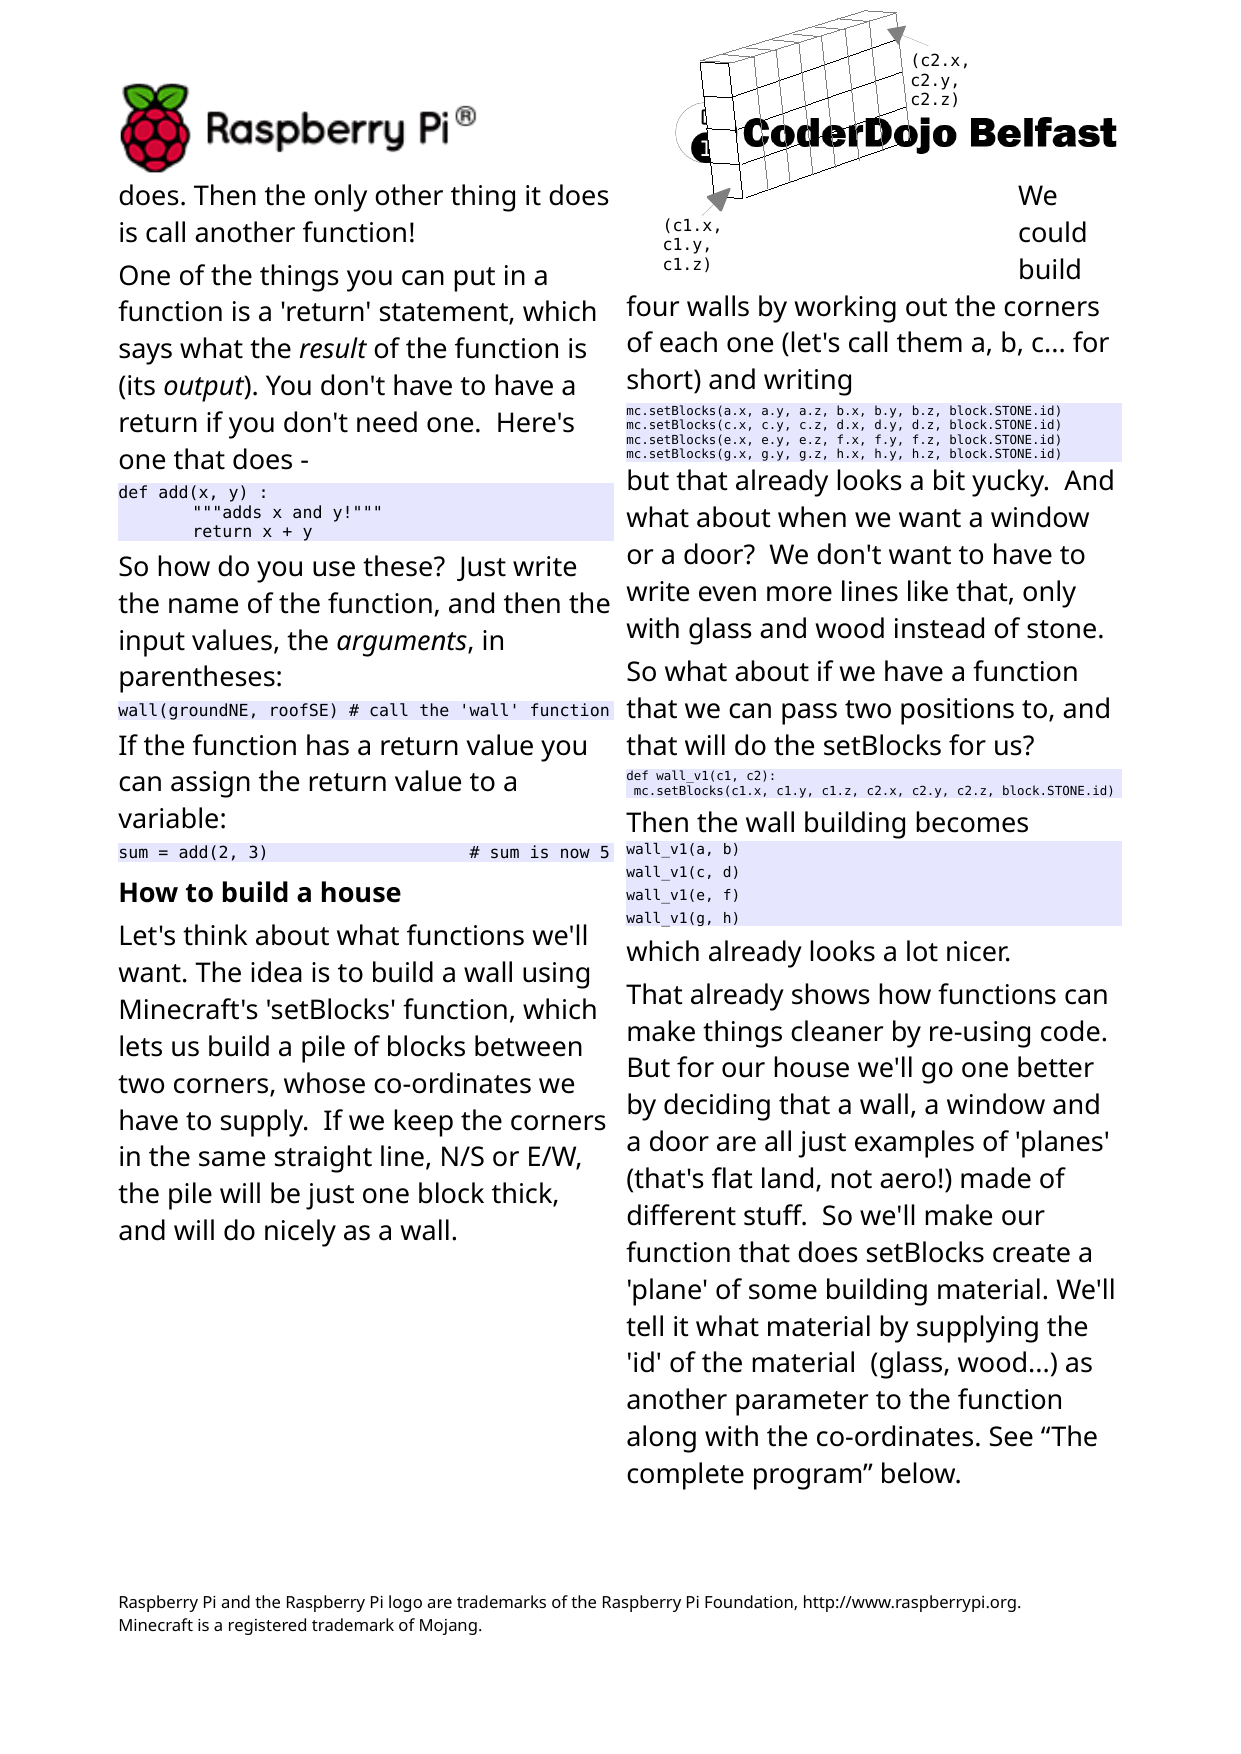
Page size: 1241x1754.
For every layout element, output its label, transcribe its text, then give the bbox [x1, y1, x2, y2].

picture [119, 82, 478, 175]
text So what about if we have a function that we can pass two positions to, and that will do the setBlocks for us? [626, 652, 1122, 763]
text def wall_v1(c1, c2): mc.setBlocks(c1.x, c1.y, c1.z, c2.x, c2.y, c2.z, block.STONE.id) [626, 769, 1122, 798]
text mc.setBlocks(e.x, e.y, e.z, f.x, f.y, f.z, block.STONE.id) [626, 433, 1122, 447]
text wall_v1(g, h) [626, 909, 1122, 926]
text wall_v1(c, d) [626, 864, 1122, 881]
text One of the things you can put in a function is a 'return' statement, which says what the result of the function is (its output). You don't have to have a return if you don't need one. Here's one that does - [118, 256, 614, 477]
text Let's think about what functions we'll want. The idea is to build a wall using Minecraft's 'setBlocks' function, which lets us build a pile of blocks between two corners, whose co-ordinates we have to supply. If we keep the corners in the same straight line, N/S or E/W, the pile will be just one block thick, and will do nicely as a wall. [118, 917, 614, 1248]
text How to build a house [118, 874, 614, 911]
text If the function has a return value you can assign the return value to a variable: [118, 726, 614, 837]
picture [734, 100, 1125, 166]
text def add(x, y) : [118, 483, 614, 503]
text does. Then the only other thing it does is call another function! [118, 176, 614, 250]
text We could build four walls by working out the corners of each one (let's call them a, b, c... for short) and writing [626, 176, 1122, 398]
text which already looks a lot nicer. [626, 932, 1122, 969]
text Then the wall building becomes [626, 804, 1122, 841]
text mc.setBlocks(g.x, g.y, g.z, h.x, h.y, h.z, block.STONE.id) [626, 447, 1122, 462]
picture [672, 100, 710, 166]
text but that already looks a bit yucky. And what about when we want a window or a door? We don't want to have to write even more lines like that, only with glass and wood instead of stone. [626, 462, 1122, 646]
text That already shows how functions can make things cleaner by re-using code. But for our house we'll go one better by deciding that a wall, a window and a door are all just examples of 'planes' (that's flat land, not aero!) made of different stuff. So we'll make our function that does setBlocks create a 'plane' of some building material. We'll tell it what material by supplying the 'id' of the material (glass, wood...) as another parameter to the function along with the co-ordinates. See “The complete program” below. [626, 975, 1122, 1491]
text mc.setBlocks(a.x, a.y, a.z, b.x, b.y, b.z, block.STONE.id) [626, 403, 1122, 418]
text sum = add(2, 3) # sum is now 5 [118, 843, 614, 862]
text mc.setBlocks(c.x, c.y, c.z, d.x, d.y, d.z, block.STONE.id) [626, 418, 1122, 433]
text So how do you use these? Just write the name of the function, and then the input values, the arguments, in parentheses: [118, 547, 614, 695]
text wall(groundNE, roofSE) # call the 'wall' function [118, 701, 614, 720]
text """adds x and y!""" return x + y [118, 503, 614, 541]
text wall_v1(a, b) [626, 841, 1122, 858]
text wall_v1(e, f) [626, 887, 1122, 903]
